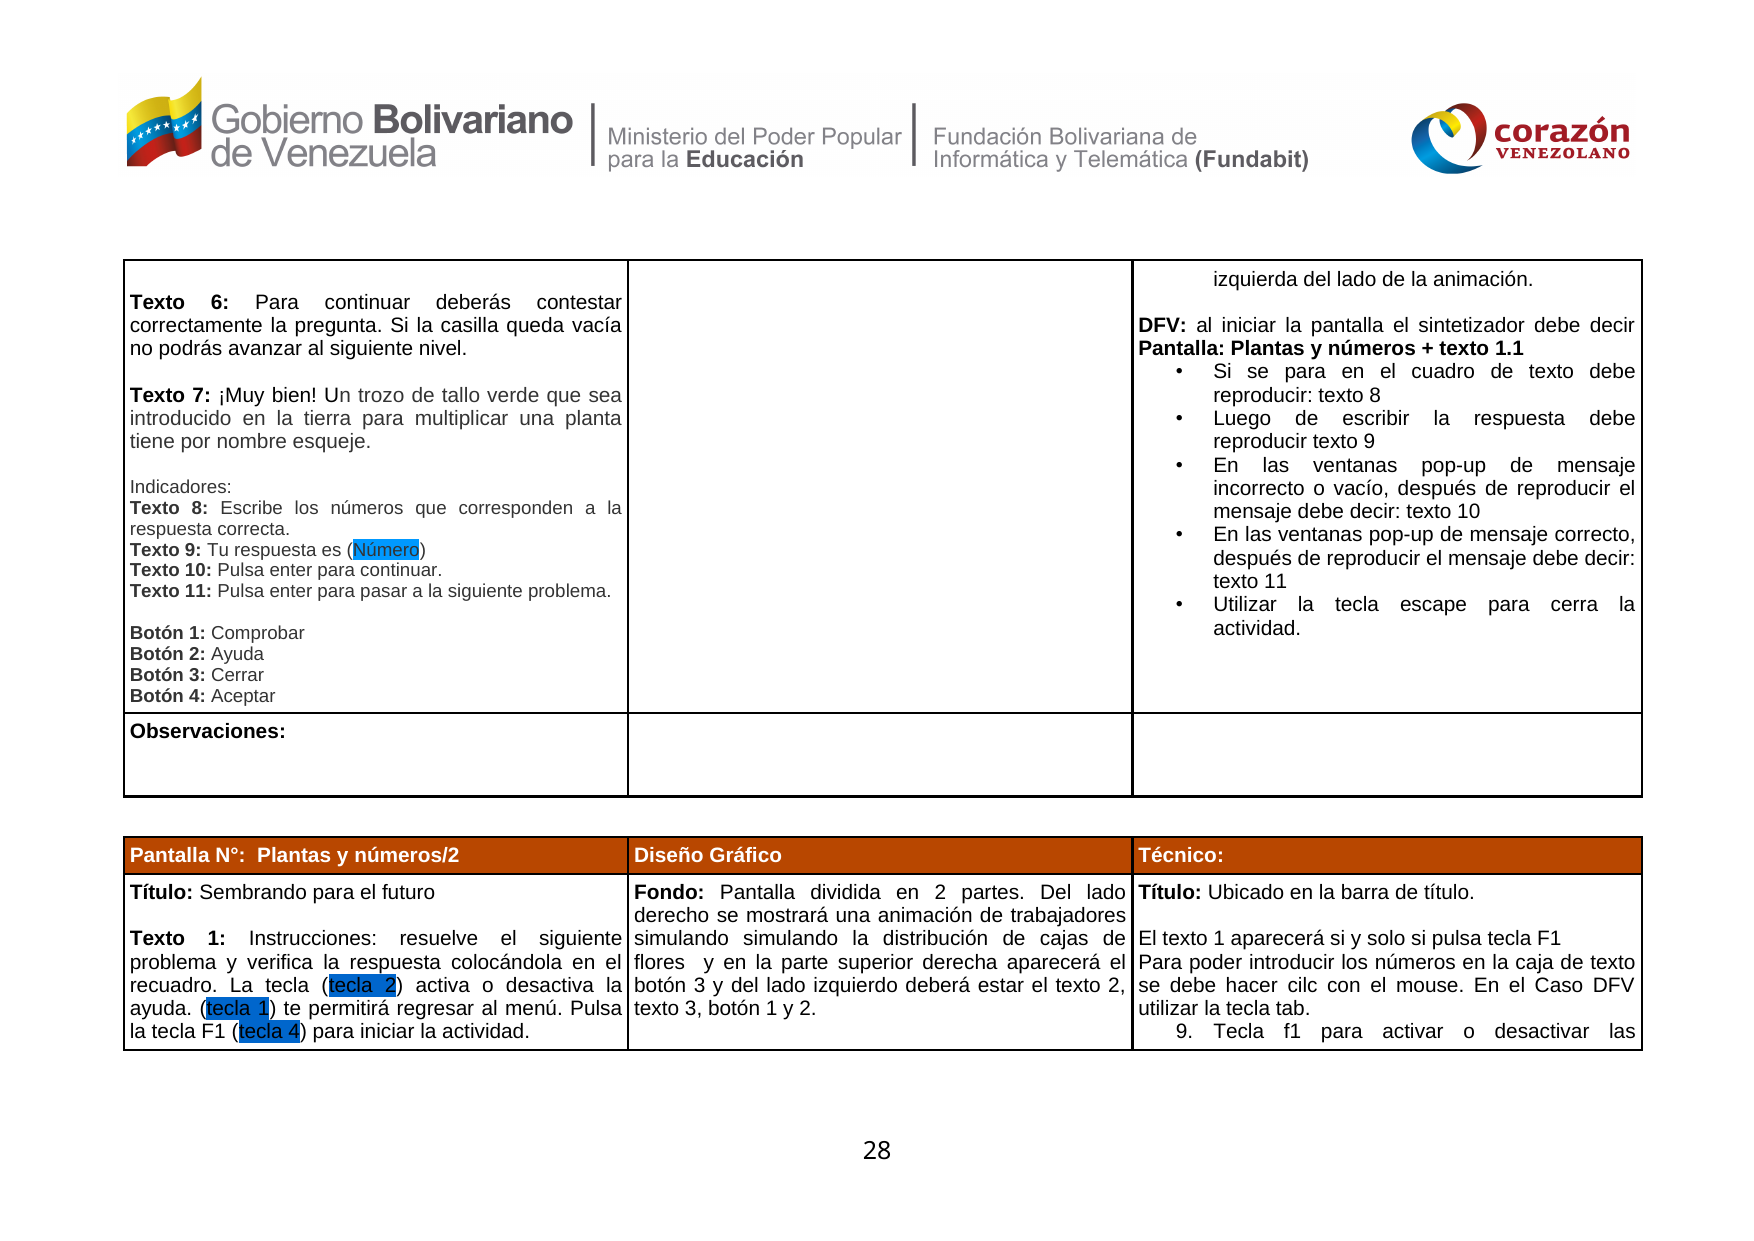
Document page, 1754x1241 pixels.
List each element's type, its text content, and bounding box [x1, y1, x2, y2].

table_cell Texto 6: Para continuar deberás contestar correctamente la pregunta. Si la casilla queda vacía no podrás avanzar al siguiente nivel. Texto 7: ¡Muy bien! Un trozo de tallo verde que sea introducido en la tierra para multiplicar una planta tiene por nombre esqueje. Indicadores: Texto 8: Escribe los números que corresponden a la respuesta correcta. Texto 9: Tu respuesta es (Número) Texto 10: Pulsa enter para continuar. Texto 11: Pulsa enter para pasar a la siguiente problema. Botón 1: Comprobar Botón 2: Ayuda Botón 3: Cerrar Botón 4: Aceptar [125, 261, 627, 712]
table_header Diseño Gráfico [629, 838, 1131, 873]
table_cell Observaciones: [125, 714, 627, 795]
table_cell Título: Sembrando para el futuro Texto 1: Instrucciones: resuelve el siguiente problema y verifica la respuesta colocándola en el recuadro. La tecla (tecla 2) activa o desactiva la ayuda. (tecla 1) te permitirá regresar al menú. Pulsa la tecla F1 (tecla 4) para iniciar la actividad. [125, 875, 627, 1049]
table_header Técnico: [1134, 838, 1641, 873]
table_cell izquierda del lado de la animación. DFV: al iniciar la pantalla el sintetizador debe decir Pantalla: Plantas y números + texto 1.1 Si se para en el cuadro de texto debe reproducir: texto 8 Luego de escribir la respuesta debe reproducir texto 9 En las ventanas pop-up de mensaje incorrecto o vacío, después de reproducir el mensaje debe decir: texto 10 En las ventanas pop-up de mensaje correcto, después de reproducir el mensaje debe decir: texto 11 Utilizar la tecla escape para cerra la actividad. [1134, 261, 1641, 712]
table_cell Título: Ubicado en la barra de título. El texto 1 aparecerá si y solo si pulsa tecla F1 Para poder introducir los números en la caja de texto se debe hacer cilc con el mouse. En el Caso DFV utilizar la tecla tab. Tecla f1 para activar o desactivar las instrucciones Texto 1 Tecla f2 para activar o desactivar la ayuda Texto 4 + botón 1 (ventana pop-up) Caja de texto para la respuesta: Si la respuesta es correcta se genera ventana pop-up con texto 7 + botón 4 + objeto 3 Si la repuesta es incorrecta se genera ventana pop-up con texto 5 + botón 4 +objeto 2 Si la caja esta vacía aparecerá ventana pop-up con texto 6 + botón 4 + objeto 1 tecla enter para revisar la respuesta. tecla enter para botón aceptar. Texto 2 debe estar fijo en la parte superior derecha Texto 3 debajo del texto 2 Objeto 1 centrado y debajo del texto 3 Botón 2 ubicado en la parte inferior izquierda de la pantalla Botón 3 ubicado en la parte superior izquierda del lado de la animación. DFV: al iniciar la pantalla el sintetizador debe decir Pantalla: Problema 2 + texto 1.1 Si se para en el cuadro de texto debe reproducir: texto 8 Luego de escribir la respuesta debe reproducir texto 9 En las ventanas pop-up de mensaje incorrecto o vacío, después de reproducir el mensaje debe decir: texto 10 En las ventanas pop-up de mensaje correcto, después de reproducir el mensaje debe decir: texto 11 Utilizar la tecla escape para cerra la actividad. [1134, 875, 1641, 1049]
table_header Pantalla N°: Plantas y números/2 [125, 838, 627, 873]
table_cell Fondo: Pantalla dividida en 2 partes. Del lado derecho se mostrará una animación de trabajadores simulando simulando la distribución de cajas de flores y en la parte superior derecha aparecerá el botón 3 y del lado izquierdo deberá estar el texto 2, texto 3, botón 1 y 2. [629, 875, 1131, 1049]
table_cell [629, 714, 1131, 795]
table_cell [629, 261, 1131, 712]
picture [118, 73, 1636, 177]
table_cell [1134, 714, 1641, 795]
